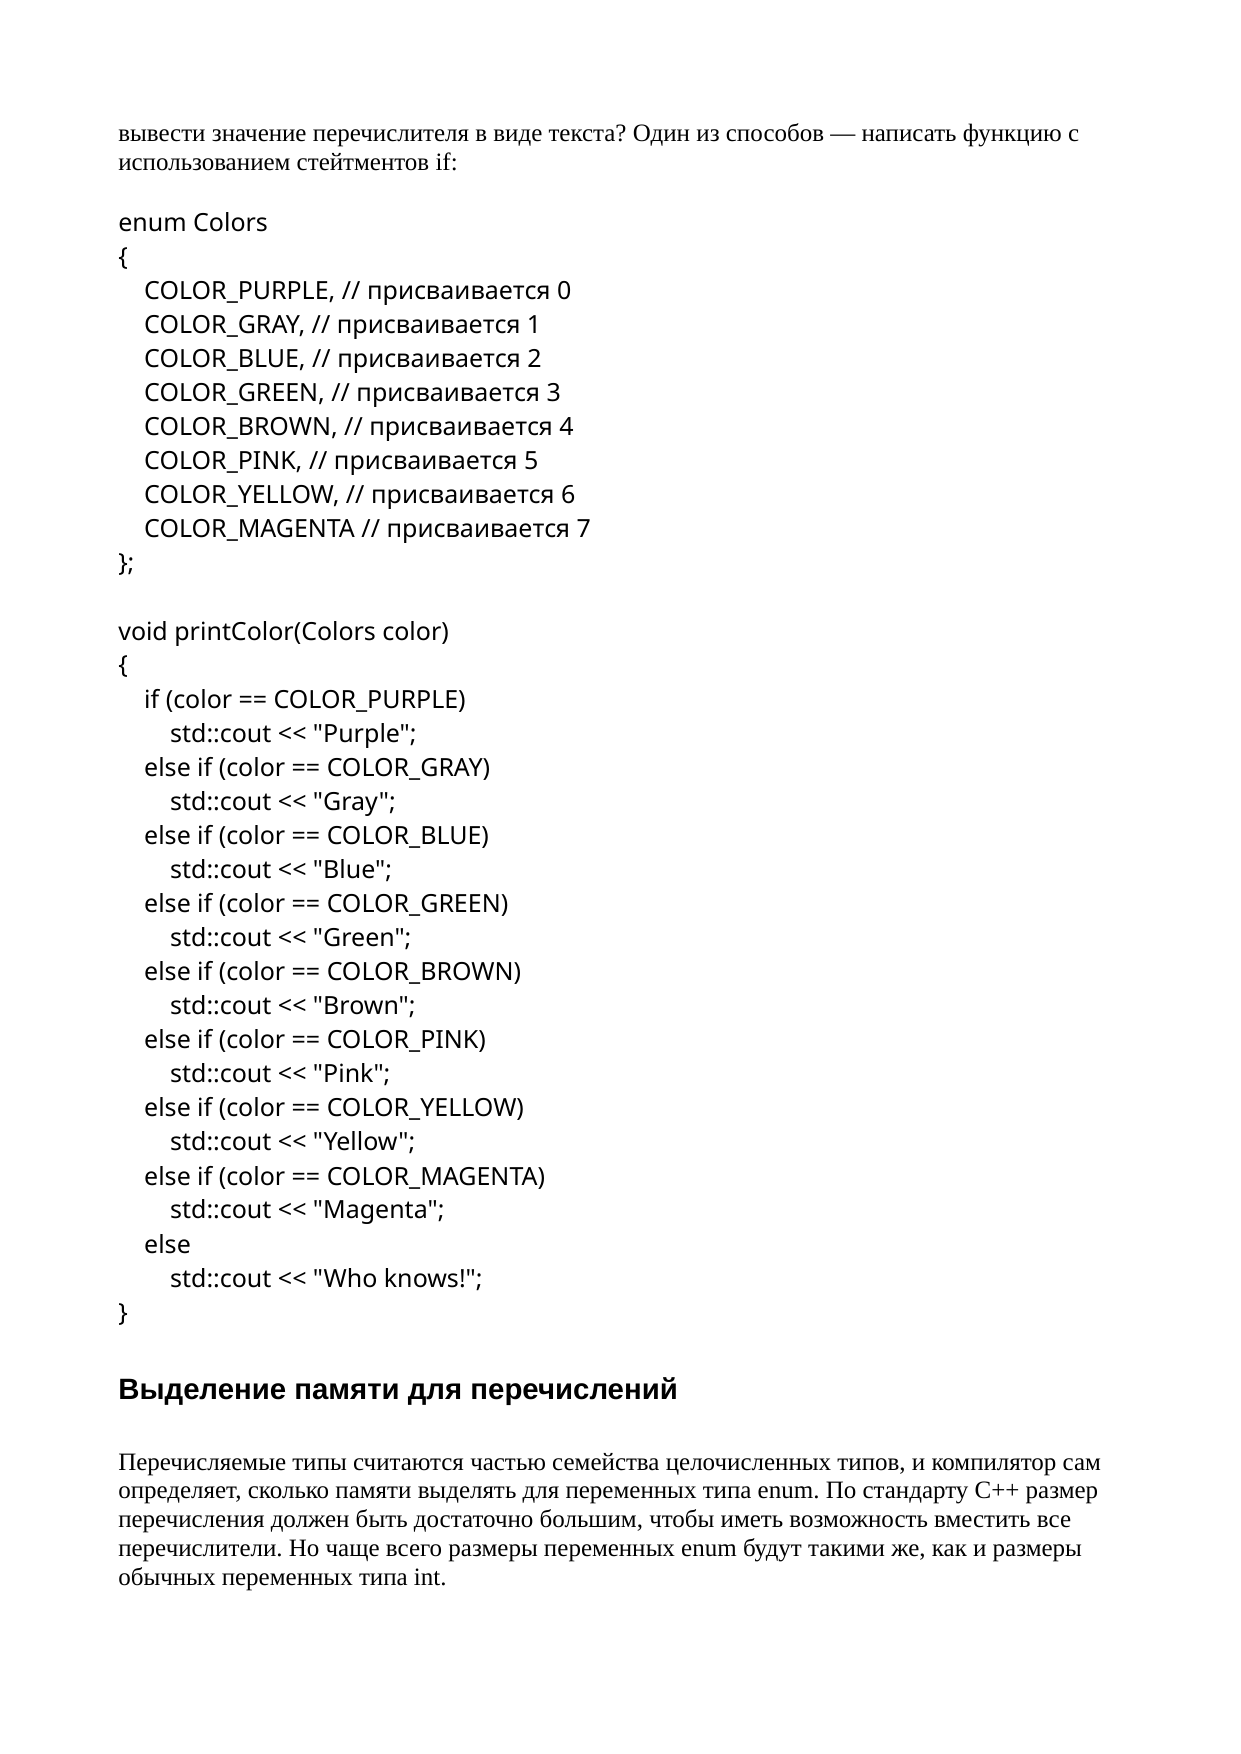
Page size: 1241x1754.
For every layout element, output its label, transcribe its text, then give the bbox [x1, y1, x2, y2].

text std::cout << "Pink"; [118, 1056, 1122, 1090]
text std::cout << "Gray"; [118, 783, 1122, 817]
text enum Colors [118, 204, 1122, 238]
text else if (color == COLOR_MAGENTA) [118, 1158, 1122, 1192]
text std::cout << "Purple"; [118, 715, 1122, 749]
text COLOR_YELLOW, // присваивается 6 [118, 477, 1122, 511]
text { [118, 647, 1122, 681]
text std::cout << "Brown"; [118, 988, 1122, 1022]
text } [118, 1294, 1122, 1328]
subtitle Выделение памяти для перечислений [118, 1372, 1122, 1406]
text else if (color == COLOR_PINK) [118, 1022, 1122, 1056]
text std::cout << "Yellow"; [118, 1124, 1122, 1158]
text std::cout << "Magenta"; [118, 1192, 1122, 1226]
text COLOR_BLUE, // присваивается 2 [118, 341, 1122, 375]
text void printColor(Colors color) [118, 613, 1122, 647]
text COLOR_MAGENTA // присваивается 7 [118, 511, 1122, 545]
text else if (color == COLOR_GREEN) [118, 886, 1122, 920]
text else if (color == COLOR_YELLOW) [118, 1090, 1122, 1124]
text std::cout << "Who knows!"; [118, 1260, 1122, 1294]
text COLOR_GREEN, // присваивается 3 [118, 375, 1122, 409]
text }; [118, 545, 1122, 579]
text вывести значение перечислителя в виде текста? Один из способов — написать функцию с использованием стейтментов if: [118, 118, 1122, 176]
text COLOR_PINK, // присваивается 5 [118, 443, 1122, 477]
text std::cout << "Green"; [118, 920, 1122, 954]
text else if (color == COLOR_BLUE) [118, 817, 1122, 852]
text COLOR_PURPLE, // присваивается 0 [118, 272, 1122, 307]
text else if (color == COLOR_BROWN) [118, 954, 1122, 988]
text else [118, 1226, 1122, 1260]
text { [118, 238, 1122, 272]
text Перечисляемые типы считаются частью семейства целочисленных типов, и компилятор сам определяет, сколько памяти выделять для переменных типа enum. По стандарту C++ размер перечисления должен быть достаточно большим, чтобы иметь возможность вместить все перечислители. Но чаще всего размеры переменных enum будут такими же, как и размеры обычных переменных типа int. [118, 1447, 1122, 1591]
text if (color == COLOR_PURPLE) [118, 681, 1122, 715]
text std::cout << "Blue"; [118, 852, 1122, 886]
text COLOR_GRAY, // присваивается 1 [118, 307, 1122, 341]
text COLOR_BROWN, // присваивается 4 [118, 409, 1122, 443]
text else if (color == COLOR_GRAY) [118, 749, 1122, 783]
